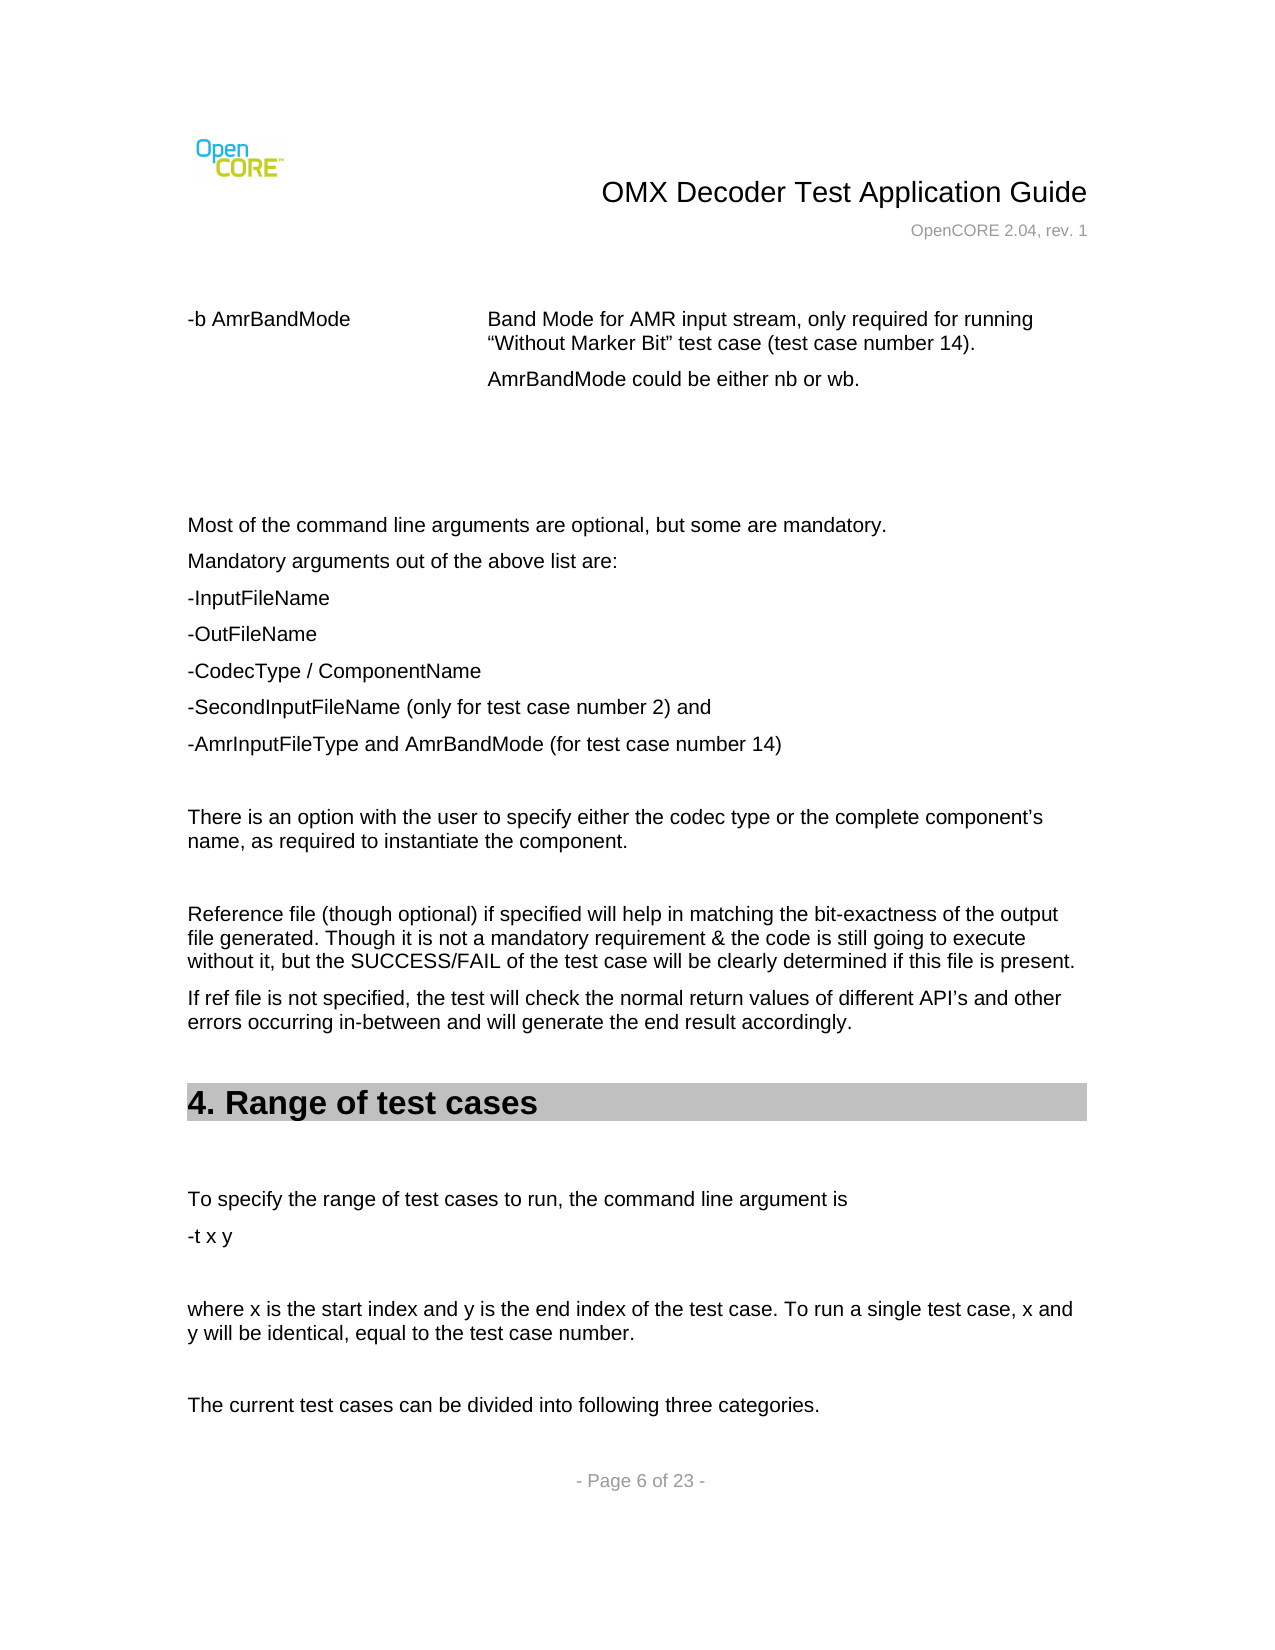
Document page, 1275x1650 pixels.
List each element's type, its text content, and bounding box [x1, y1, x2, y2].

picture [193, 137, 288, 179]
text Mandatory arguments out of the above list are: [187, 549, 1087, 573]
text where x is the start index and y is the end index of the test case. To run a single test case, x and y will be identical, equal to the test case number. [187, 1296, 1087, 1344]
text -OutFileName [187, 622, 1087, 646]
text AmrBandMode could be either nb or wb. [487, 367, 1087, 391]
subtitle Range of test cases [187, 1083, 1087, 1121]
text -CodecType / ComponentName [187, 659, 1087, 683]
text -InputFileName [187, 586, 1087, 610]
text -t x y [187, 1223, 1087, 1247]
text Most of the command line arguments are optional, but some are mandatory. [187, 513, 1087, 537]
text Reference file (though optional) if specified will help in matching the bit-exactness of the output file generated. Though it is not a mandatory requirement & the code is still going to execute without it, but the SUCCESS/FAIL of the test case will be clearly determined if this file is present. [187, 901, 1087, 973]
text -AmrInputFileType and AmrBandMode (for test case number 14) [187, 732, 1087, 756]
text If ref file is not specified, the test will check the normal return values of different API’s and other errors occurring in-between and will generate the end result accordingly. [187, 986, 1087, 1034]
text The current test cases can be divided into following three categories. [187, 1393, 1087, 1417]
text To specify the range of test cases to run, the command line argument is [187, 1187, 1087, 1211]
text There is an option with the user to specify either the codec type or the complete component’s name, as required to instantiate the component. [187, 804, 1087, 852]
text -b AmrBandMode Band Mode for AMR input stream, only required for running “Without Marker Bit” test case (test case number 14). [187, 307, 1087, 354]
text -SecondInputFileName (only for test case number 2) and [187, 695, 1087, 719]
